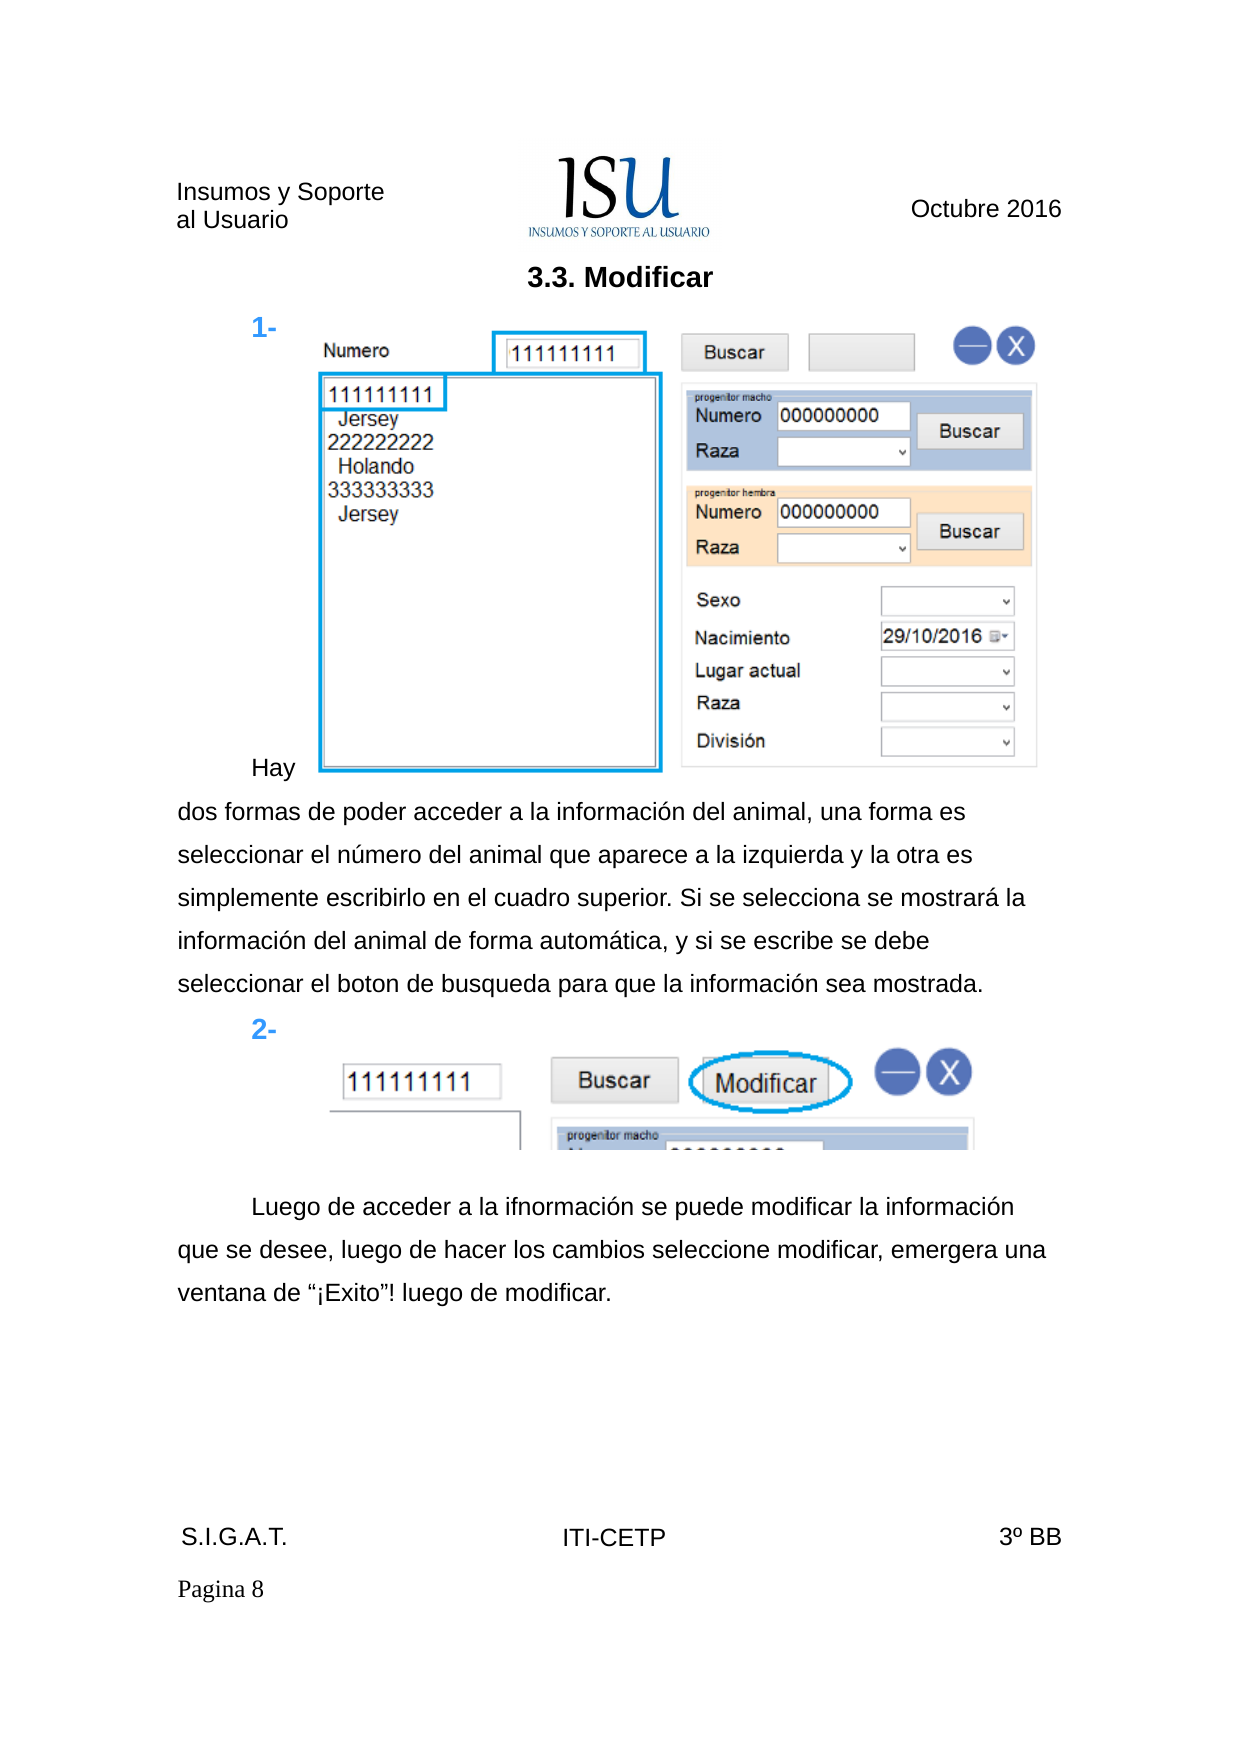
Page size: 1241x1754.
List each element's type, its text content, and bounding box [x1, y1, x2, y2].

text 1- [177, 310, 1063, 344]
text Luego de acceder a la ifnormación se puede modificar la información que se desee, luego de hacer los cambios seleccione modificar, emergera una ventana de “¡Exito”! luego de modificar. [177, 1192, 1063, 1307]
text 3.3. Modificar [177, 260, 1063, 293]
picture [517, 138, 723, 252]
text Hay dos formas de poder acceder a la información del animal, una forma es seleccionar el número del animal que aparece a la izquierda y la otra es simplemente escribirlo en el cuadro superior. Si se selecciona se mostrará la información del animal de forma automática, y si se escribe se debe seleccionar el boton de busqueda para que la información sea mostrada. [177, 748, 1063, 998]
text 2- [177, 1012, 1063, 1046]
